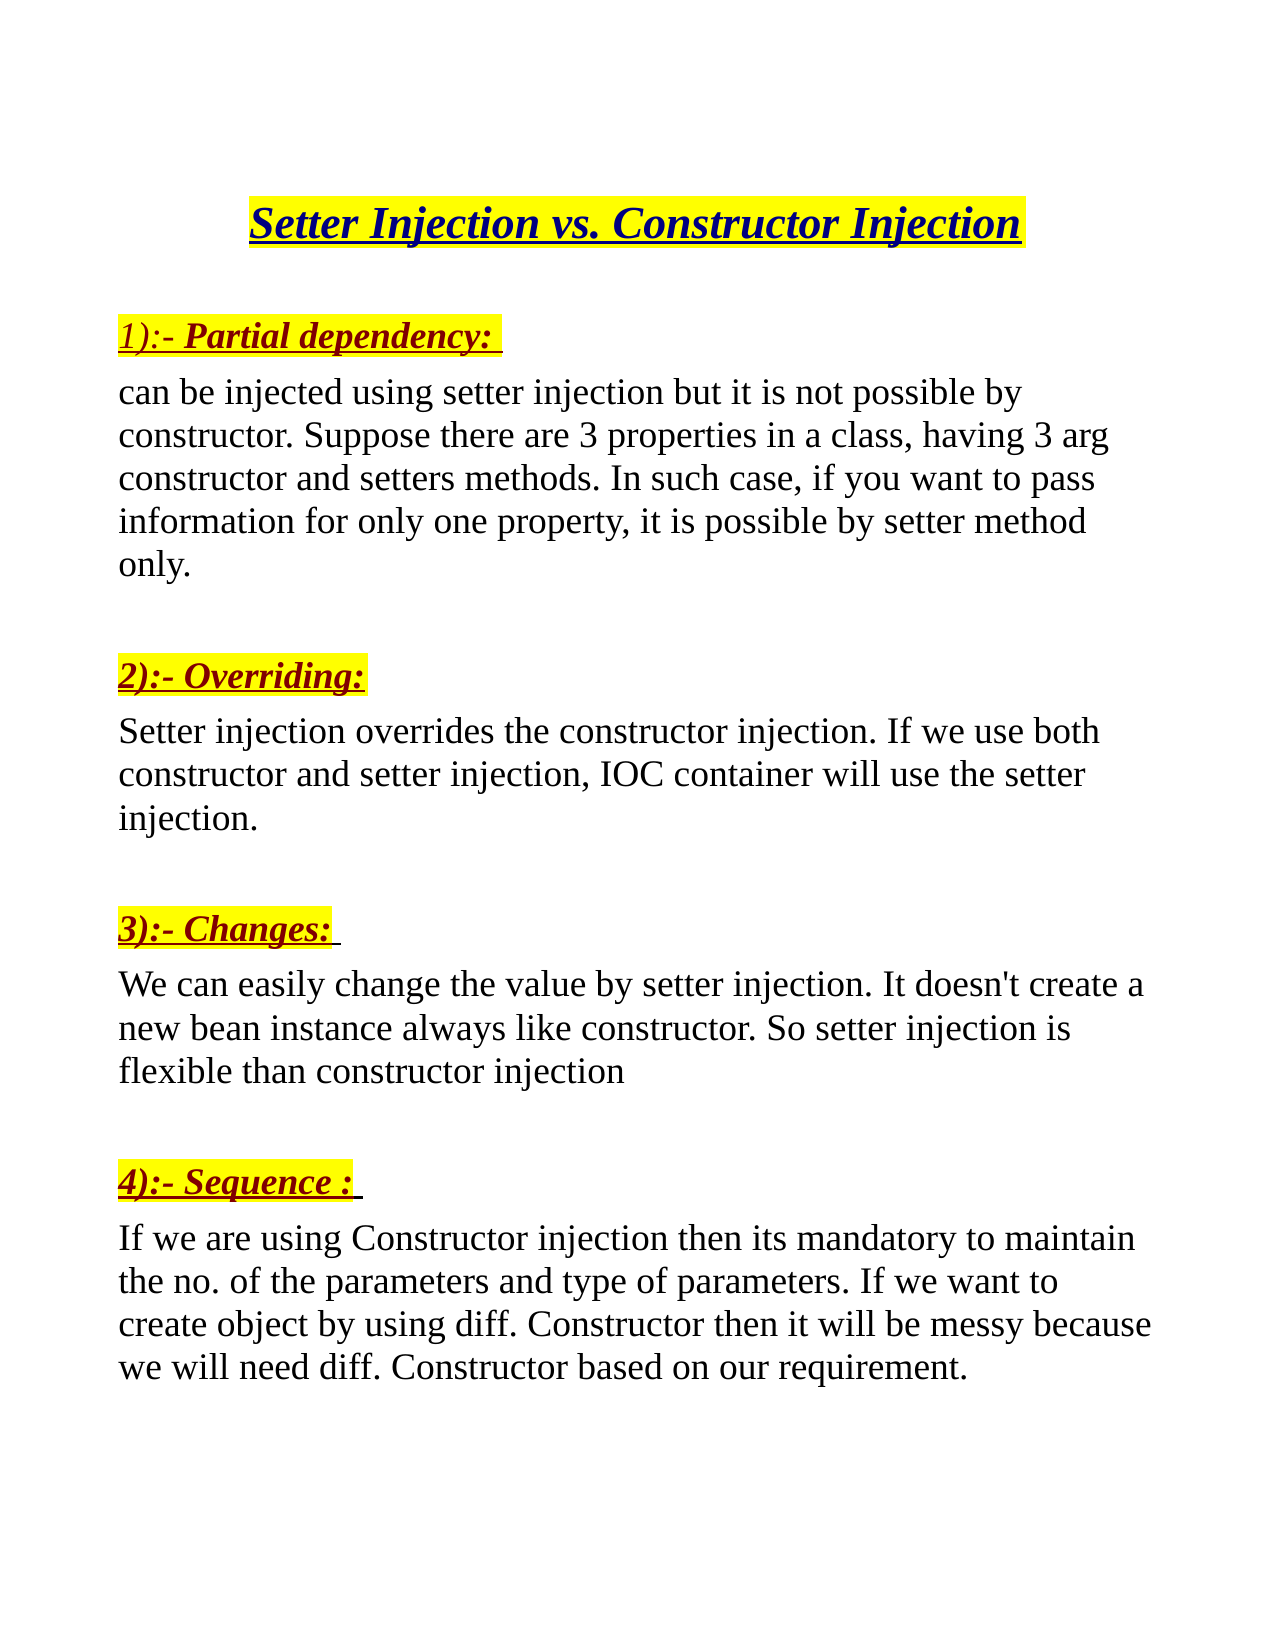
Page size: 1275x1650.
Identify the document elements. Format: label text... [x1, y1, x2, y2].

text We can easily change the value by setter injection. It doesn't create a new bean instance always like constructor. So setter injection is flexible than constructor injection [118, 962, 1157, 1091]
text can be injected using setter injection but it is not possible by constructor. Suppose there are 3 properties in a class, having 3 arg constructor and setters methods. In such case, if you want to pass information for only one property, it is possible by setter method only. [118, 369, 1157, 585]
text 4):- Sequence : [118, 1159, 1157, 1202]
text 2):- Overriding: [118, 653, 1157, 696]
text 3):- Changes: [118, 906, 1157, 949]
text If we are using Constructor injection then its mandatory to maintain the no. of the parameters and type of parameters. If we want to create object by using diff. Constructor then it will be messy because we will need diff. Constructor based on our requirement. [118, 1215, 1157, 1387]
text 1):- Partial dependency: [118, 314, 1157, 357]
subtitle Setter Injection vs. Constructor Injection [118, 196, 1157, 248]
text Setter injection overrides the constructor injection. If we use both constructor and setter injection, IOC container will use the setter injection. [118, 709, 1157, 838]
